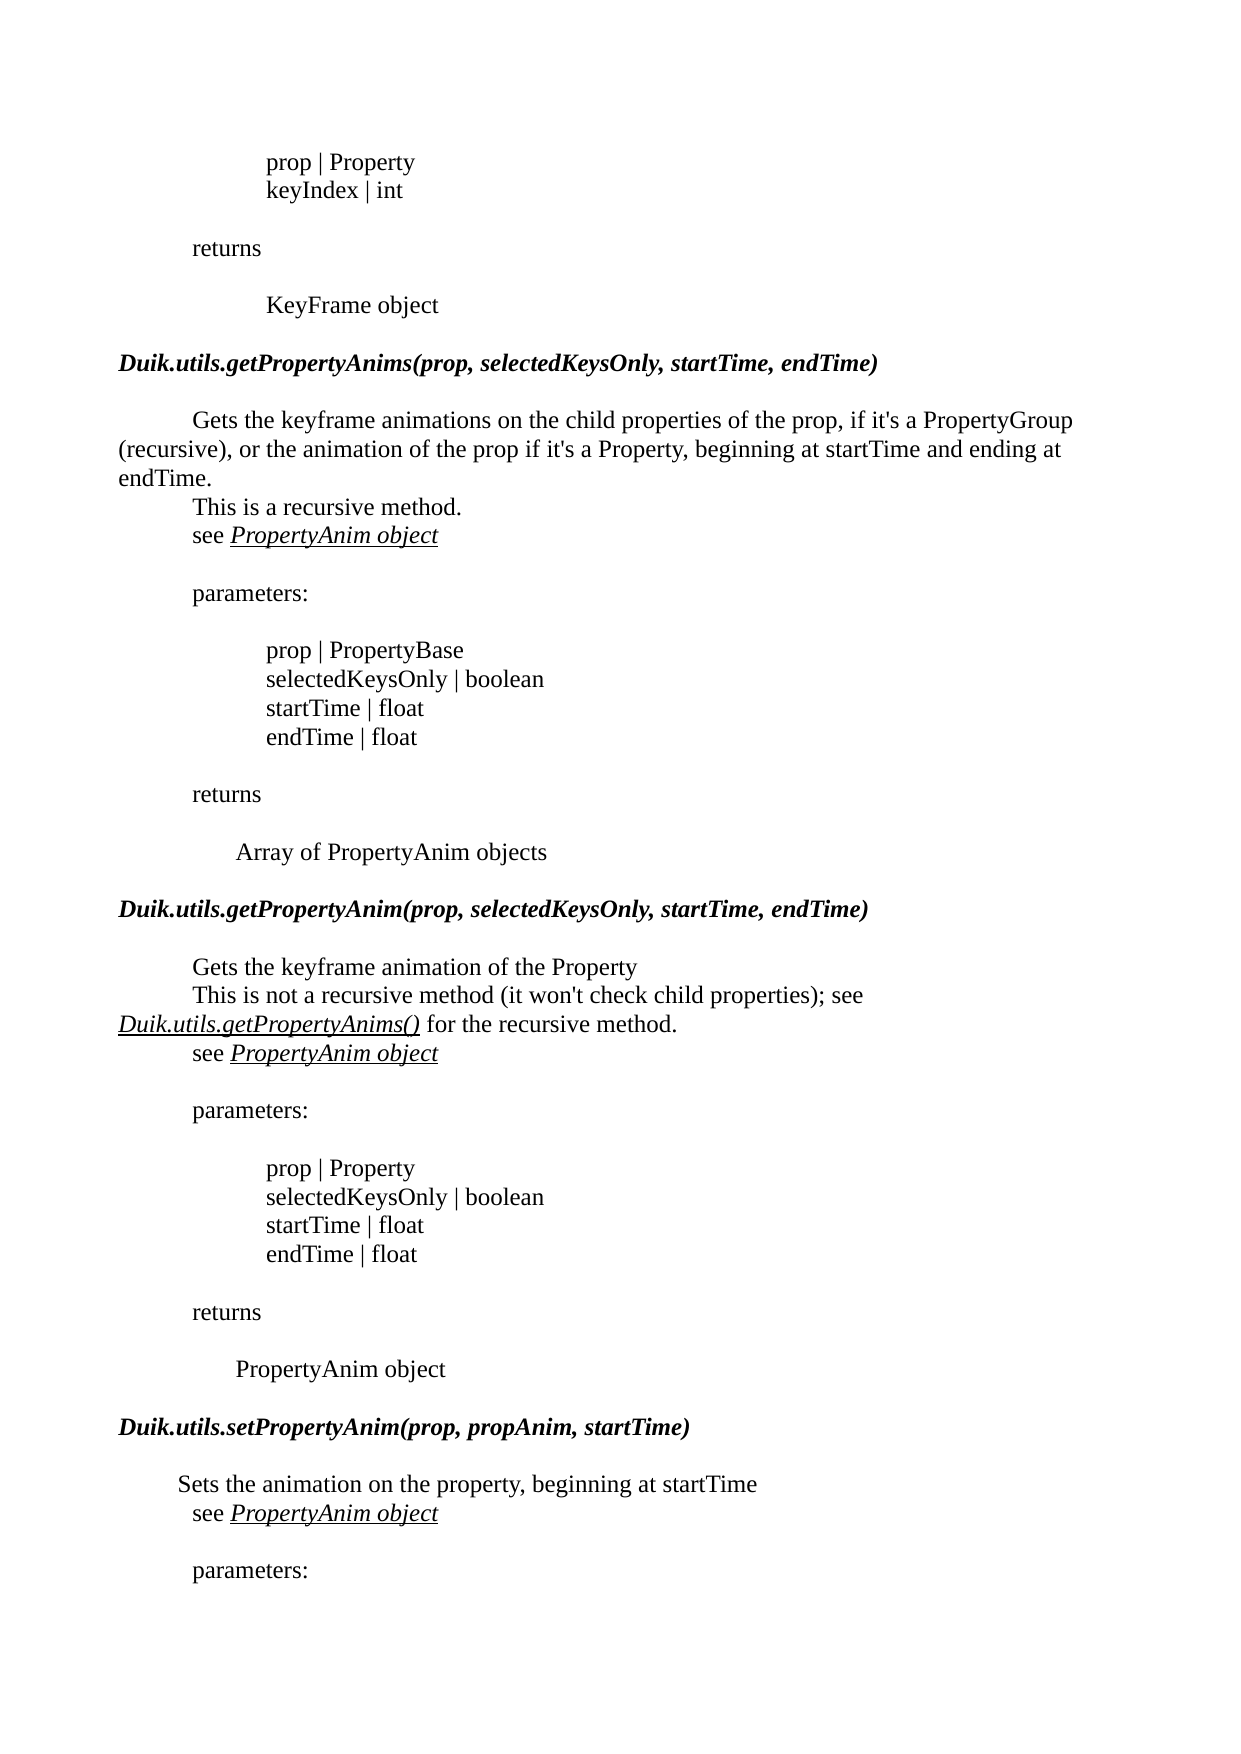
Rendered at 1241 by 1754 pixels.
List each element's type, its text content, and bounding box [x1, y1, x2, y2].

text keyIndex | int [118, 176, 1122, 204]
text returns [118, 779, 1122, 808]
text Sets the animation on the property, beginning at startTime [118, 1469, 1122, 1498]
text prop | PropertyBase [118, 636, 1122, 664]
text see PropertyAnim object [118, 521, 1122, 549]
text returns [118, 233, 1122, 262]
text PropertyAnim object [118, 1354, 1122, 1383]
text parameters: [118, 578, 1122, 607]
text Duik.utils.getPropertyAnim(prop, selectedKeysOnly, startTime, endTime) [118, 894, 1122, 923]
text selectedKeysOnly | boolean [118, 664, 1122, 693]
text KeyFrame object [118, 291, 1122, 319]
text endTime | float [118, 1239, 1122, 1268]
text Array of PropertyAnim objects [118, 837, 1122, 866]
text prop | Property [118, 1153, 1122, 1182]
text returns [118, 1297, 1122, 1326]
text Duik.utils.getPropertyAnims(prop, selectedKeysOnly, startTime, endTime) [118, 348, 1122, 377]
text parameters: [118, 1096, 1122, 1124]
text Gets the keyframe animation of the Property [118, 952, 1122, 981]
text selectedKeysOnly | boolean [118, 1182, 1122, 1211]
text Duik.utils.setPropertyAnim(prop, propAnim, startTime) [118, 1412, 1122, 1441]
text This is a recursive method. [118, 492, 1122, 521]
text startTime | float [118, 1211, 1122, 1239]
text This is not a recursive method (it won't check child properties); see Duik.utils.getPropertyAnims() for the recursive method. [118, 981, 1122, 1038]
text see PropertyAnim object [118, 1498, 1122, 1527]
text parameters: [118, 1556, 1122, 1584]
text Gets the keyframe animations on the child properties of the prop, if it's a PropertyGroup (recursive), or the animation of the prop if it's a Property, beginning at startTime and ending at endTime. [118, 406, 1122, 492]
text see PropertyAnim object [118, 1038, 1122, 1067]
text endTime | float [118, 722, 1122, 751]
text prop | Property [118, 147, 1122, 176]
text startTime | float [118, 693, 1122, 722]
